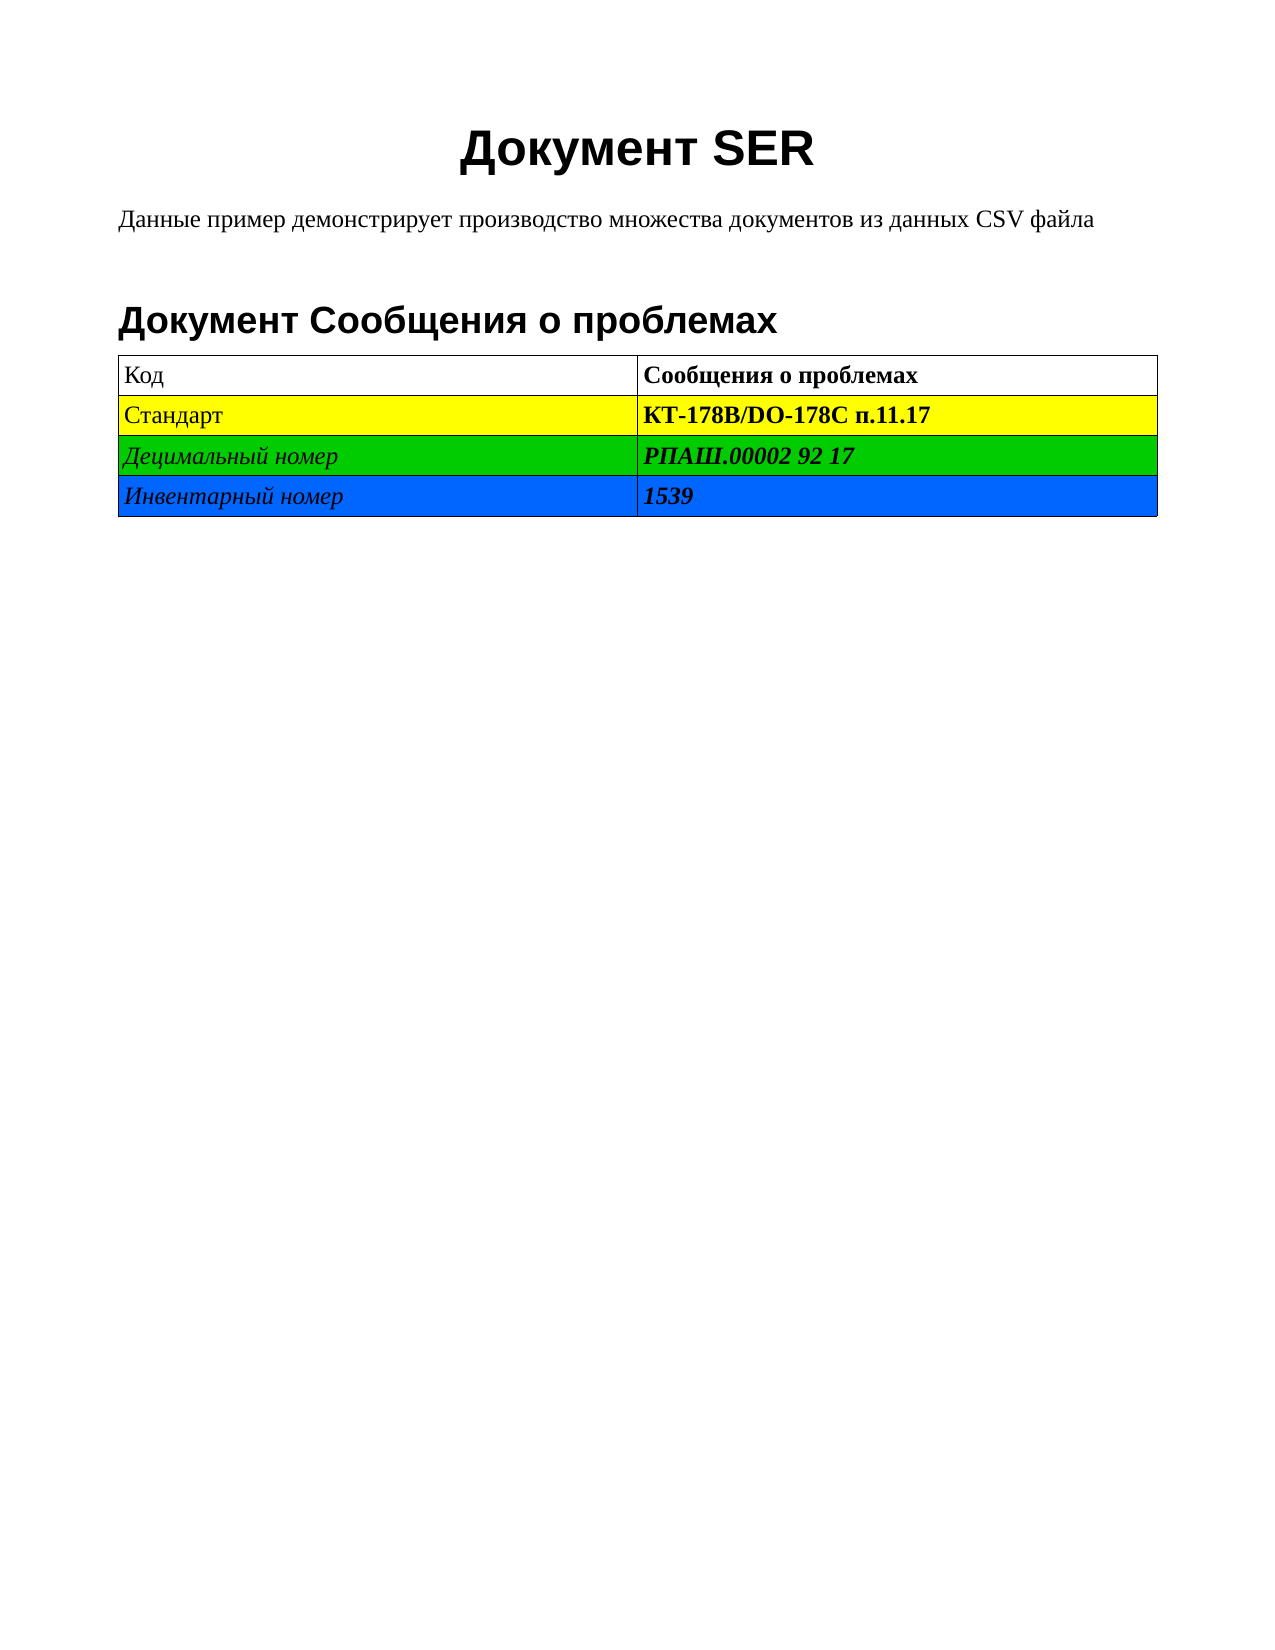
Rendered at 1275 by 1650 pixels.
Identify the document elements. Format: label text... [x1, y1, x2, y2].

table_cell 1539 [638, 476, 1157, 516]
table_header Код [119, 356, 637, 395]
table_cell Децимальный номер [119, 436, 637, 475]
table_cell КТ-178В/DO-178C п.11.17 [638, 396, 1157, 435]
subtitle Документ Сообщения о проблемах [118, 298, 1157, 342]
subtitle Документ SER [118, 118, 1157, 176]
table_cell Инвентарный номер [119, 476, 637, 516]
table_cell РПАШ.00002 92 17 [638, 436, 1157, 475]
text Данные пример демонстрирует производство множества документов из данных CSV файла [118, 204, 1157, 233]
table_cell Стандарт [119, 396, 637, 435]
table_header Сообщения о проблемах [638, 356, 1157, 395]
